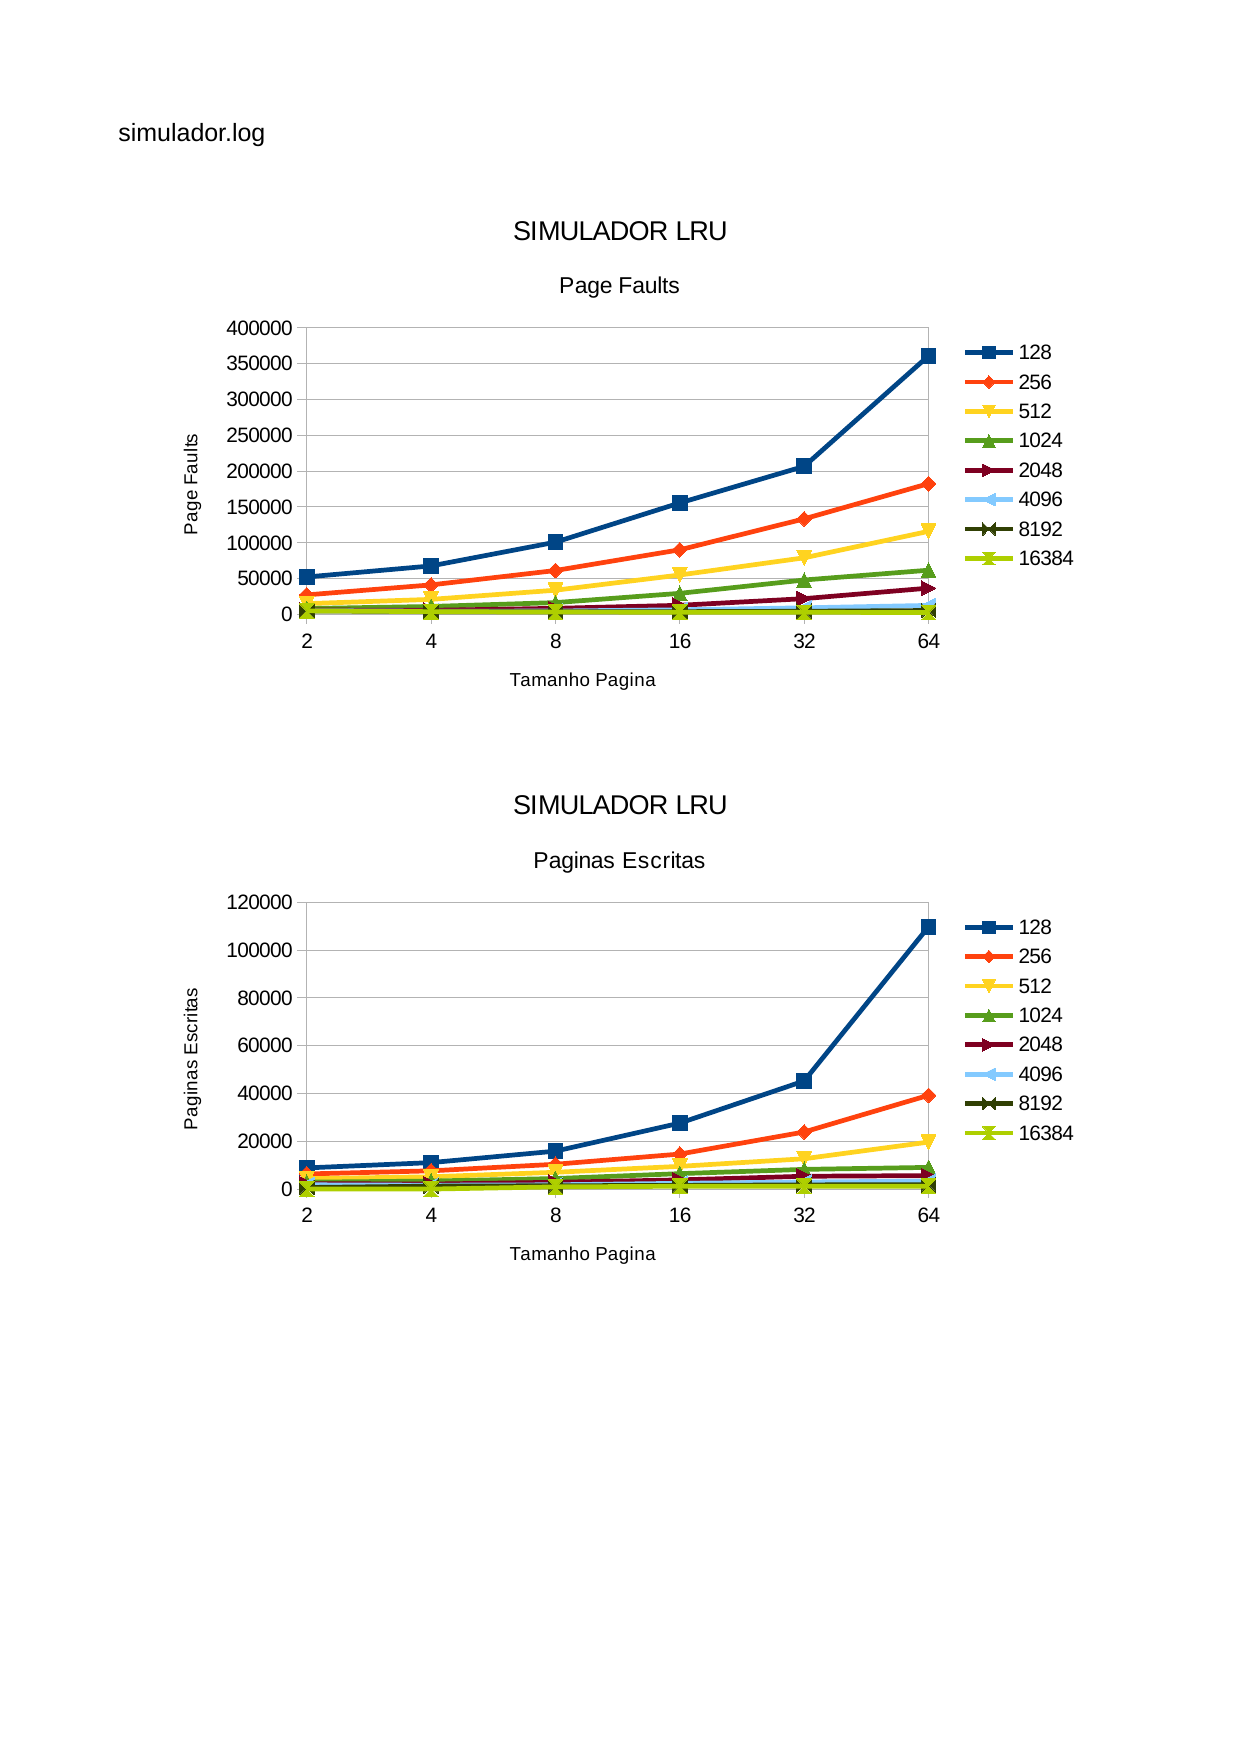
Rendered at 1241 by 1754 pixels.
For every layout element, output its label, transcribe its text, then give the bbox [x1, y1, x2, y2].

text simulador.log [118, 118, 1122, 147]
